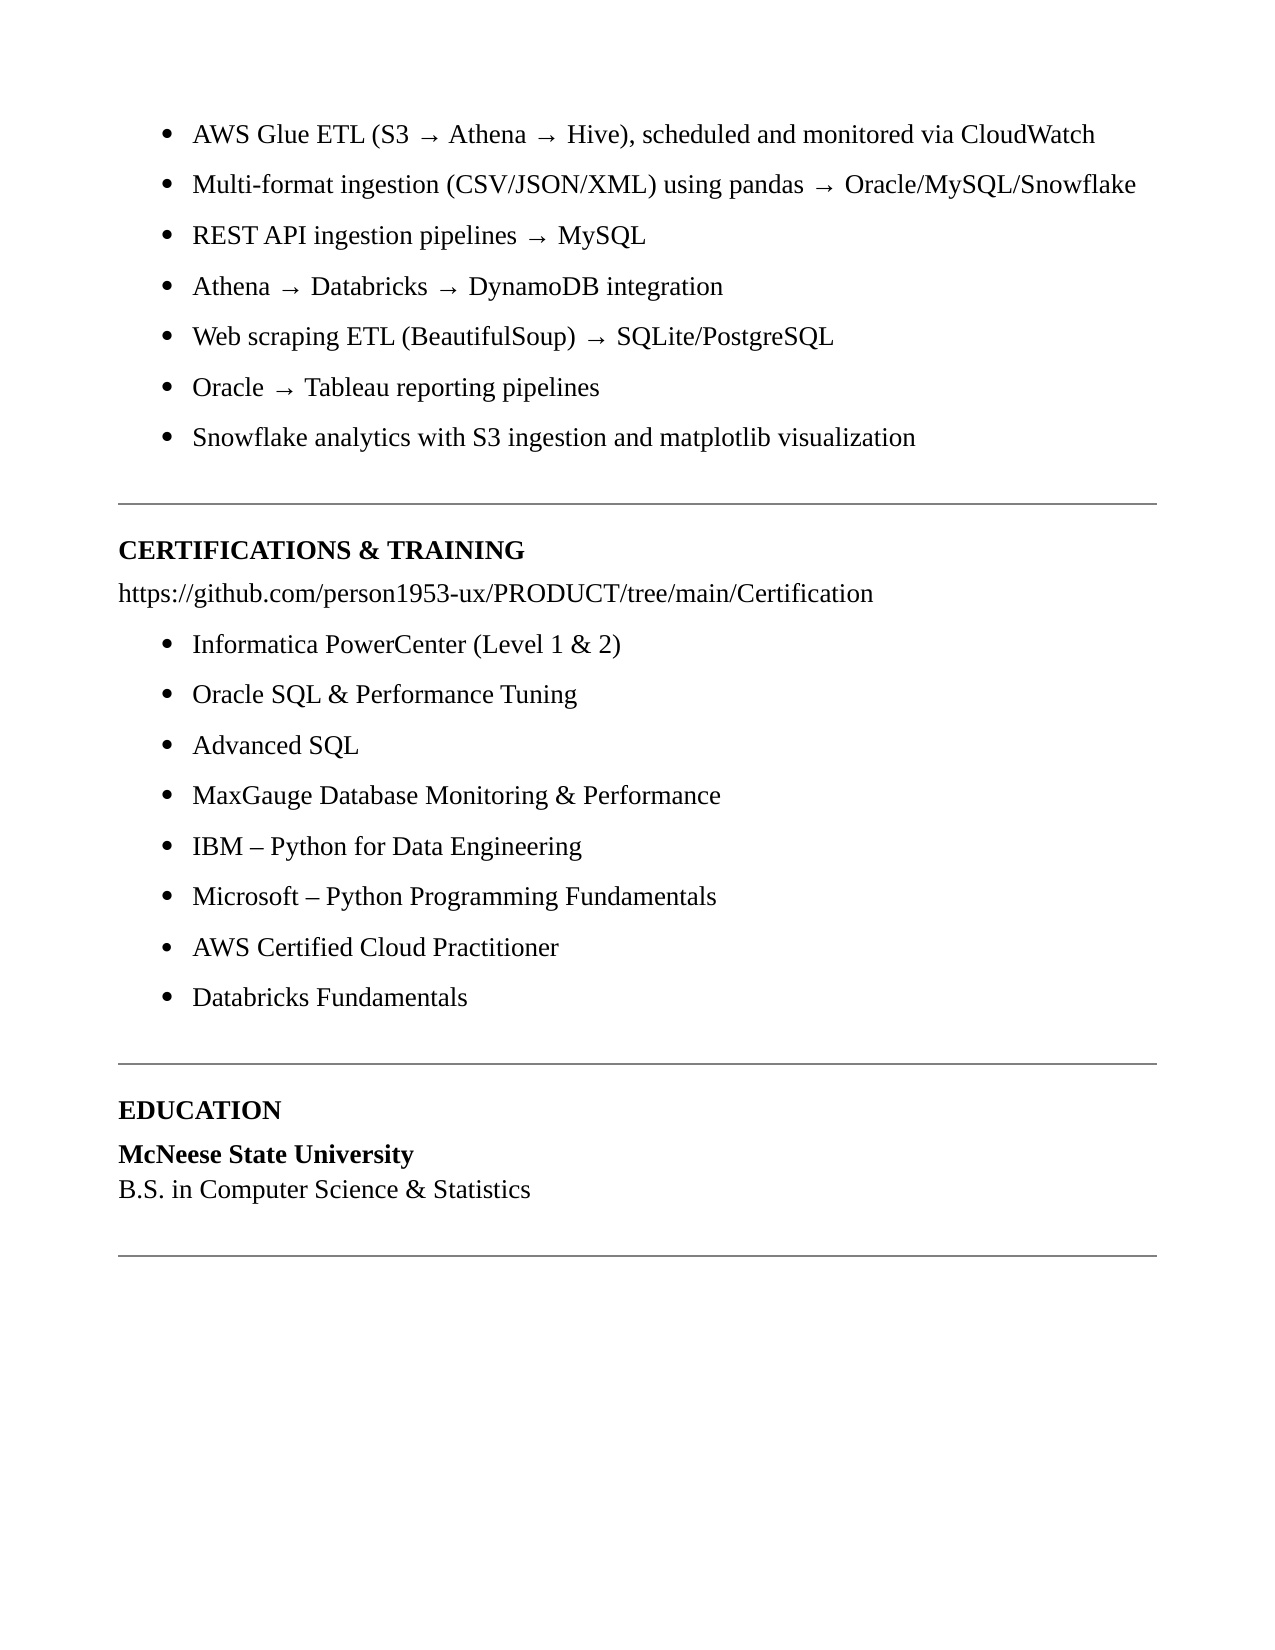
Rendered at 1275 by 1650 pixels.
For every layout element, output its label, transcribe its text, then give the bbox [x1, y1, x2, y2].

list Oracle SQL & Performance Tuning [162, 678, 1157, 710]
subtitle EDUCATION [118, 1094, 1157, 1125]
list Advanced SQL [162, 729, 1157, 760]
list IBM – Python for Data Engineering [162, 830, 1157, 861]
list MaxGauge Database Monitoring & Performance [162, 779, 1157, 811]
list REST API ingestion pipelines → MySQL [162, 219, 1157, 250]
list AWS Glue ETL (S3 → Athena → Hive), scheduled and monitored via CloudWatch [162, 118, 1157, 149]
text McNeese State University B.S. in Computer Science & Statistics [118, 1138, 1157, 1204]
list Athena → Databricks → DynamoDB integration [162, 270, 1157, 301]
subtitle CERTIFICATIONS & TRAINING [118, 534, 1157, 565]
list Web scraping ETL (BeautifulSoup) → SQLite/PostgreSQL [162, 320, 1157, 351]
list AWS Certified Cloud Practitioner [162, 931, 1157, 962]
list Informatica PowerCenter (Level 1 & 2) [162, 628, 1157, 659]
list Snowflake analytics with S3 ingestion and matplotlib visualization [162, 421, 1157, 452]
list Microsoft – Python Programming Fundamentals [162, 881, 1157, 912]
text https://github.com/person1953-ux/PRODUCT/tree/main/Certification [118, 578, 1157, 609]
list Databricks Fundamentals [162, 981, 1157, 1013]
list Oracle → Tableau reporting pipelines [162, 371, 1157, 402]
list Multi-format ingestion (CSV/JSON/XML) using pandas → Oracle/MySQL/Snowflake [162, 169, 1157, 200]
